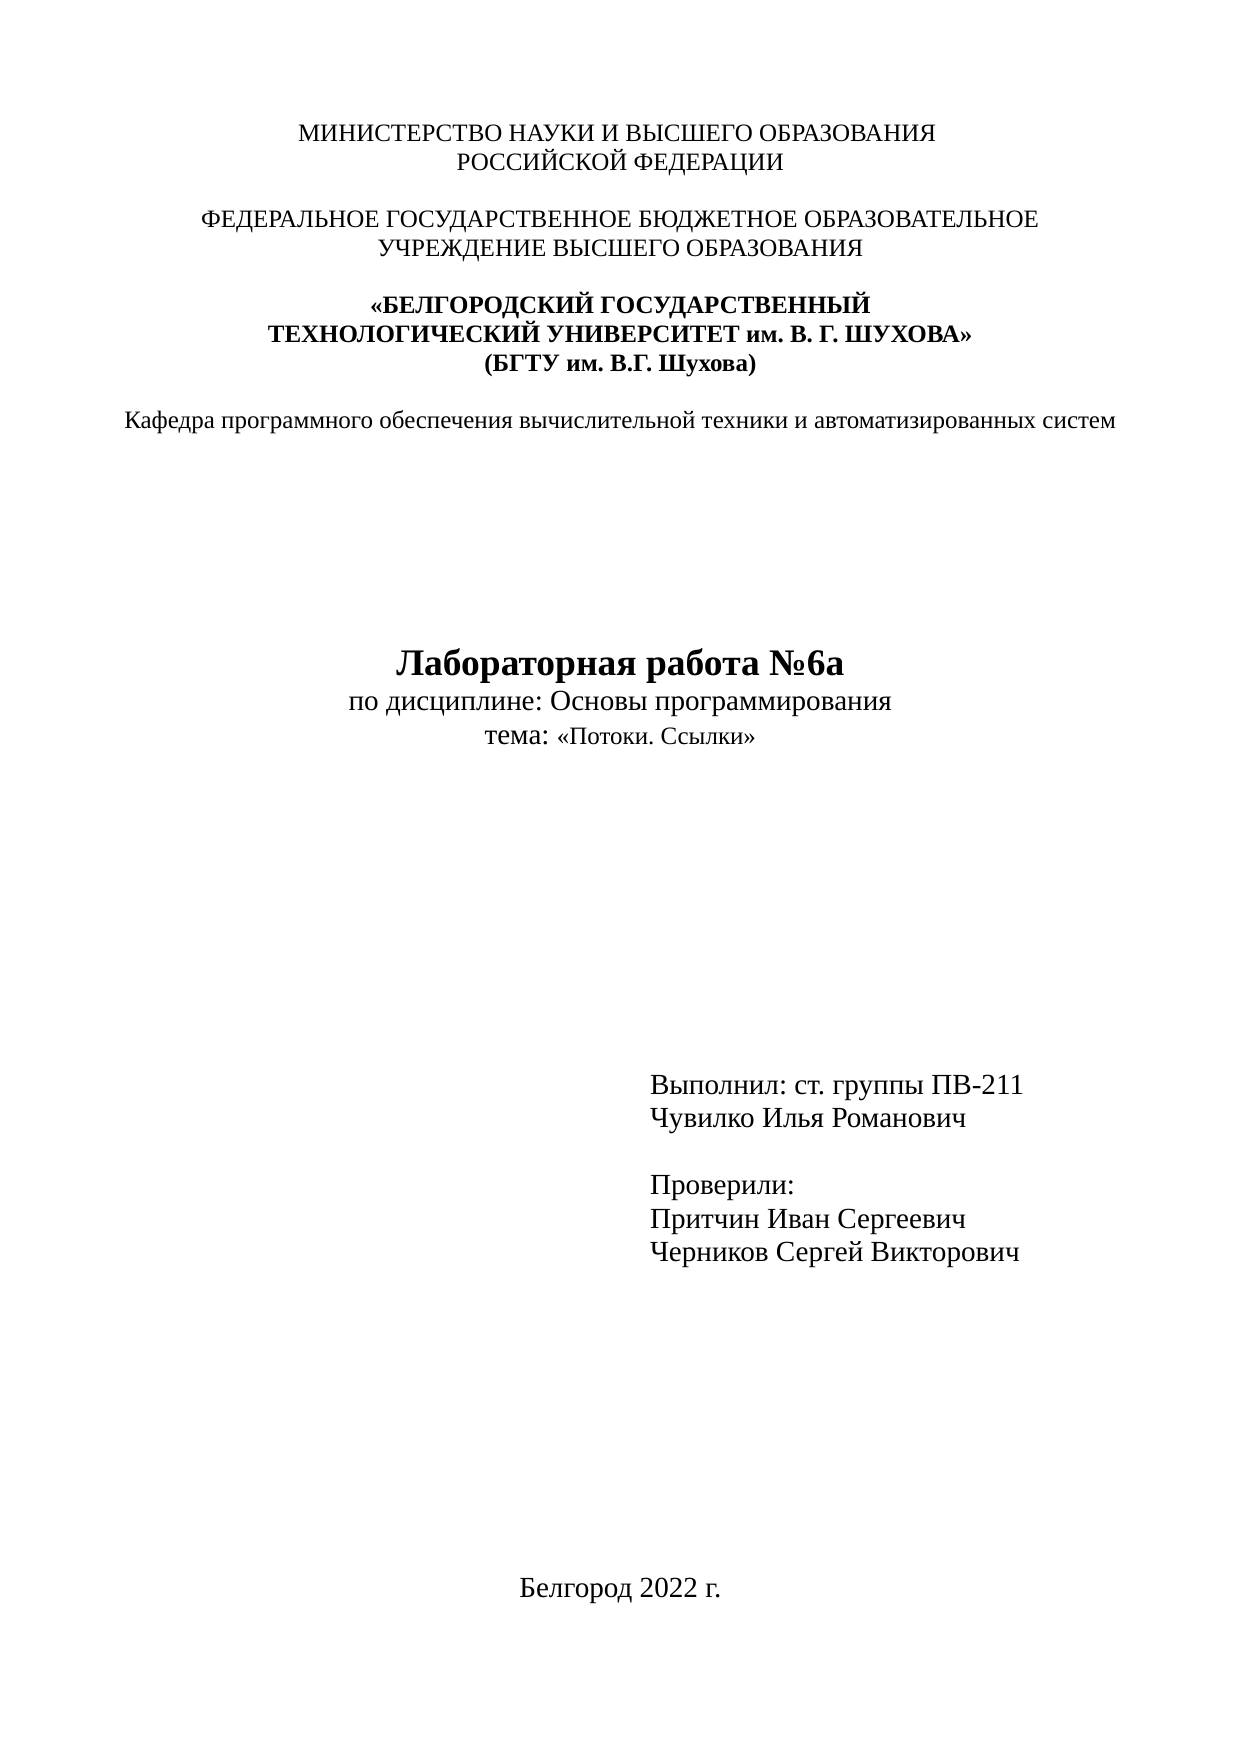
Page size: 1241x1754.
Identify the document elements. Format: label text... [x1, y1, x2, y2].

text Белгород 2022 г. [118, 1570, 1122, 1603]
text Притчин Иван Сергеевич [118, 1201, 1122, 1234]
text Выполнил: ст. группы ПВ-211 [118, 1067, 1122, 1100]
text тема: «Потоки. Ссылки» [118, 717, 1122, 751]
text Кафедра программного обеспечения вычислительной техники и автоматизированных систем [118, 406, 1122, 434]
text «БЕЛГОРОДСКИЙ ГОСУДАРСТВЕННЫЙ [118, 291, 1122, 319]
text по дисциплине: Основы программирования [118, 683, 1122, 717]
text ФЕДЕРАЛЬНОЕ ГОСУДАРСТВЕННОЕ БЮДЖЕТНОЕ ОБРАЗОВАТЕЛЬНОЕ УЧРЕЖДЕНИЕ ВЫСШЕГО ОБРАЗОВАНИЯ [118, 204, 1122, 262]
text ТЕХНОЛОГИЧЕСКИЙ УНИВЕРСИТЕТ им. В. Г. ШУХОВА» [118, 319, 1122, 348]
text МИНИСТЕРСТВО НАУКИ И ВЫСШЕГО ОБРАЗОВАНИЯ РОССИЙСКОЙ ФЕДЕРАЦИИ [118, 118, 1122, 176]
text Лабораторная работа №6а [118, 640, 1122, 683]
text Проверили: [118, 1167, 1122, 1201]
text Черников Сергей Викторович [118, 1234, 1122, 1268]
text (БГТУ им. В.Г. Шухова) [118, 348, 1122, 377]
text Чувилко Илья Романович [118, 1100, 1122, 1134]
